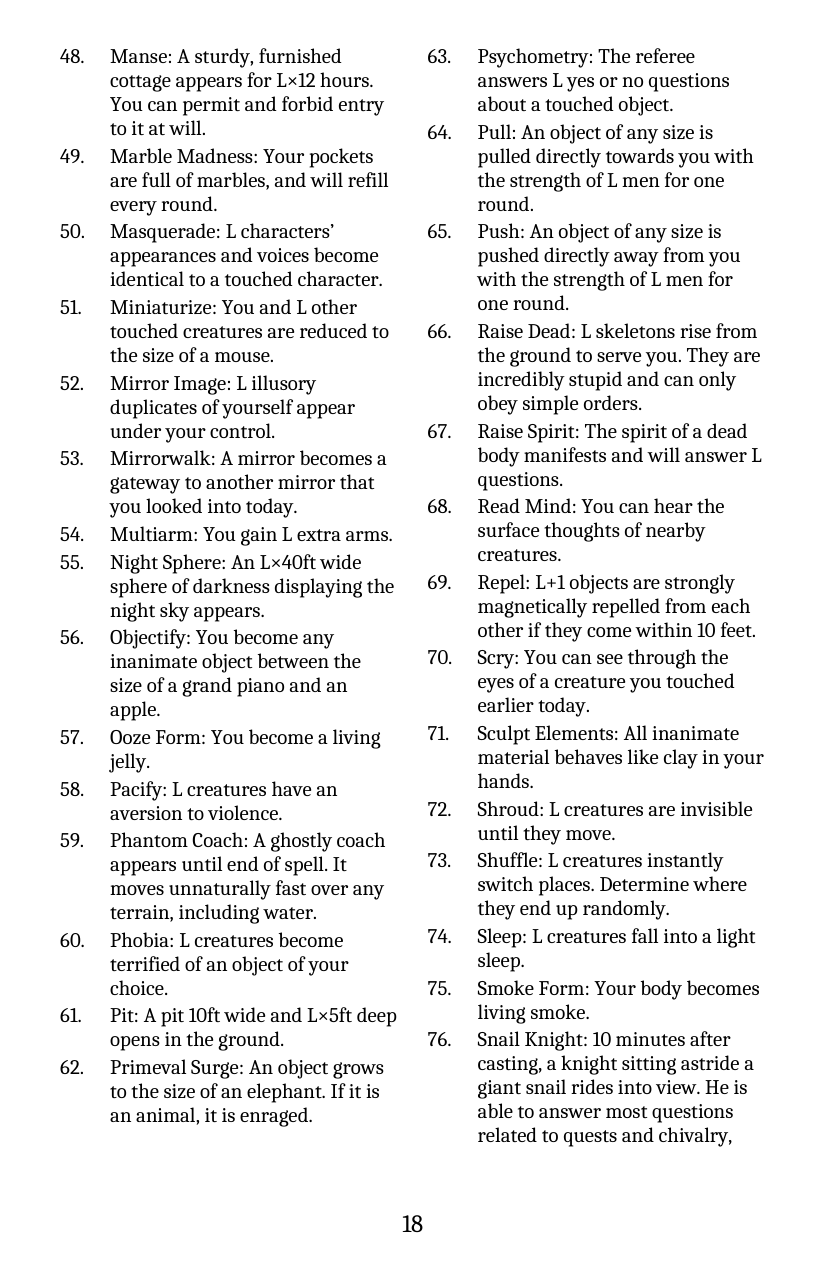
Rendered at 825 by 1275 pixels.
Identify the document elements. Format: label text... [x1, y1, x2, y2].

list Raise Spirit: The spirit of a dead body manifests and will answer L questions. [427, 419, 765, 491]
list Phobia: L creatures become terrified of an object of your choice. [60, 928, 397, 1000]
list Phantom Coach: A ghostly coach appears until end of spell. It moves unnaturally fast over any terrain, including water. [60, 829, 397, 925]
list Repel: L+1 objects are strongly magnetically repelled from each other if they come within 10 feet. [427, 571, 765, 642]
list Marble Madness: Your pockets are full of marbles, and will refill every round. [60, 144, 397, 216]
list Ooze Form: You become a living jelly. [60, 726, 397, 773]
list Mirrorwalk: A mirror becomes a gateway to another mirror that you looked into today. [60, 447, 397, 519]
list Smoke Form: Your body becomes living smoke. [427, 976, 765, 1024]
list Miniaturize: You and L other touched creatures are reduced to the size of a mouse. [60, 296, 397, 368]
list Read Mind: You can hear the surface thoughts of nearby creatures. [427, 495, 765, 567]
list Multiarm: You gain L extra arms. [60, 523, 397, 547]
list Sculpt Elements: All inanimate material behaves like clay in your hands. [427, 722, 765, 794]
list Masquerade: L characters’ appearances and voices become identical to a touched character. [60, 220, 397, 292]
list Mirror Image: L illusory duplicates of yourself appear under your control. [60, 371, 397, 443]
list Scry: You can see through the eyes of a creature you touched earlier today. [427, 646, 765, 718]
list Psychometry: The referee answers L yes or no questions about a touched object. [427, 45, 765, 117]
list Objectify: You become any inanimate object between the size of a grand piano and an apple. [60, 626, 397, 722]
list Primeval Surge: An object grows to the size of an elephant. If it is an animal, it is enraged. [60, 1056, 397, 1128]
list Pacify: L creatures have an aversion to violence. [60, 777, 397, 825]
list Night Sphere: An L×40ft wide sphere of darkness displaying the night sky appears. [60, 550, 397, 622]
list Manse: A sturdy, furnished cottage appears for L×12 hours. You can permit and forbid entry to it at will. [60, 45, 397, 141]
list Snail Knight: 10 minutes after casting, a knight sitting astride a giant snail rides into view. He is able to answer most questions related to quests and chivalry, [427, 1028, 765, 1148]
list Pull: An object of any size is pulled directly towards you with the strength of L men for one round. [427, 121, 765, 216]
list Sleep: L creatures fall into a light sleep. [427, 925, 765, 973]
list Shuffle: L creatures instantly switch places. Determine where they end up randomly. [427, 849, 765, 921]
list Push: An object of any size is pushed directly away from you with the strength of L men for one round. [427, 220, 765, 316]
list Raise Dead: L skeletons rise from the ground to serve you. They are incredibly stupid and can only obey simple orders. [427, 320, 765, 416]
list Pit: A pit 10ft wide and L×5ft deep opens in the ground. [60, 1004, 397, 1052]
list Shroud: L creatures are invisible until they move. [427, 797, 765, 845]
